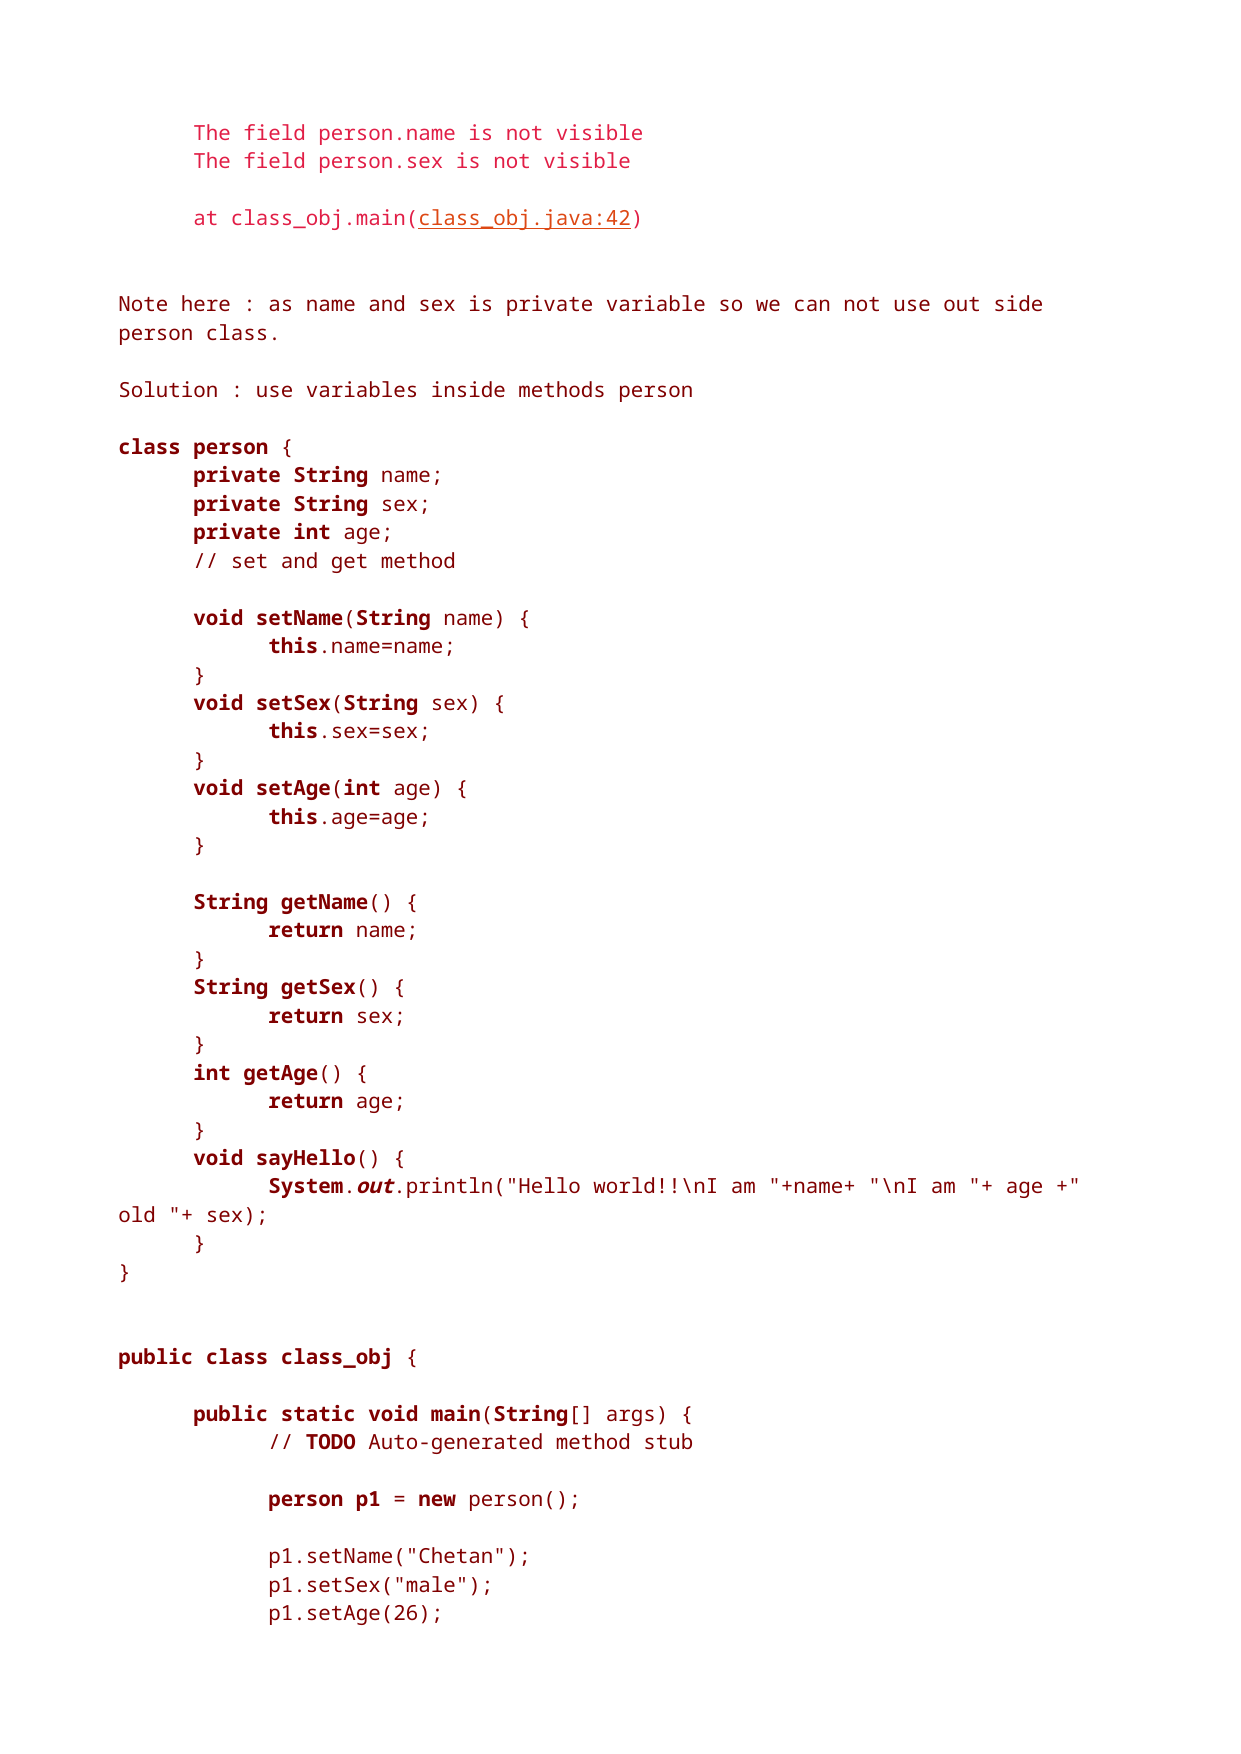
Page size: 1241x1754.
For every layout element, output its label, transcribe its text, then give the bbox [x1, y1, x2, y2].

text String getSex() { [118, 972, 1122, 1001]
text void setAge(int age) { [118, 773, 1122, 802]
text The field person.sex is not visible [118, 147, 1122, 175]
text } [118, 1115, 1122, 1143]
text Note here : as name and sex is private variable so we can not use out side person class. [118, 289, 1122, 346]
text private String name; [118, 461, 1122, 489]
text this.age=age; [118, 802, 1122, 830]
text Solution : use variables inside methods person [118, 375, 1122, 403]
text p1.setName("Chetan"); [118, 1541, 1122, 1570]
text // TODO Auto-generated method stub [118, 1427, 1122, 1456]
text // set and get method [118, 546, 1122, 574]
text private String sex; [118, 489, 1122, 517]
text p1.setSex("male"); [118, 1570, 1122, 1598]
text int getAge() { [118, 1058, 1122, 1086]
text return name; [118, 916, 1122, 944]
text private int age; [118, 517, 1122, 546]
text } [118, 944, 1122, 972]
text } [118, 1257, 1122, 1285]
text return sex; [118, 1001, 1122, 1029]
text } [118, 830, 1122, 859]
text at class_obj.main(class_obj.java:42) [118, 203, 1122, 232]
text public static void main(String[] args) { [118, 1399, 1122, 1427]
text public class class_obj { [118, 1342, 1122, 1371]
text class person { [118, 432, 1122, 461]
text person p1 = new person(); [118, 1484, 1122, 1513]
text } [118, 660, 1122, 688]
text return age; [118, 1086, 1122, 1115]
text System.out.println("Hello world!!\nI am "+name+ "\nI am "+ age +" old "+ sex); [118, 1172, 1122, 1228]
text void setSex(String sex) { [118, 688, 1122, 717]
text p1.setAge(26); [118, 1598, 1122, 1627]
text } [118, 1228, 1122, 1257]
text The field person.name is not visible [118, 118, 1122, 147]
text } [118, 1029, 1122, 1058]
text this.name=name; [118, 631, 1122, 660]
text } [118, 745, 1122, 773]
text String getName() { [118, 887, 1122, 916]
text this.sex=sex; [118, 717, 1122, 745]
text void setName(String name) { [118, 603, 1122, 631]
text void sayHello() { [118, 1143, 1122, 1172]
